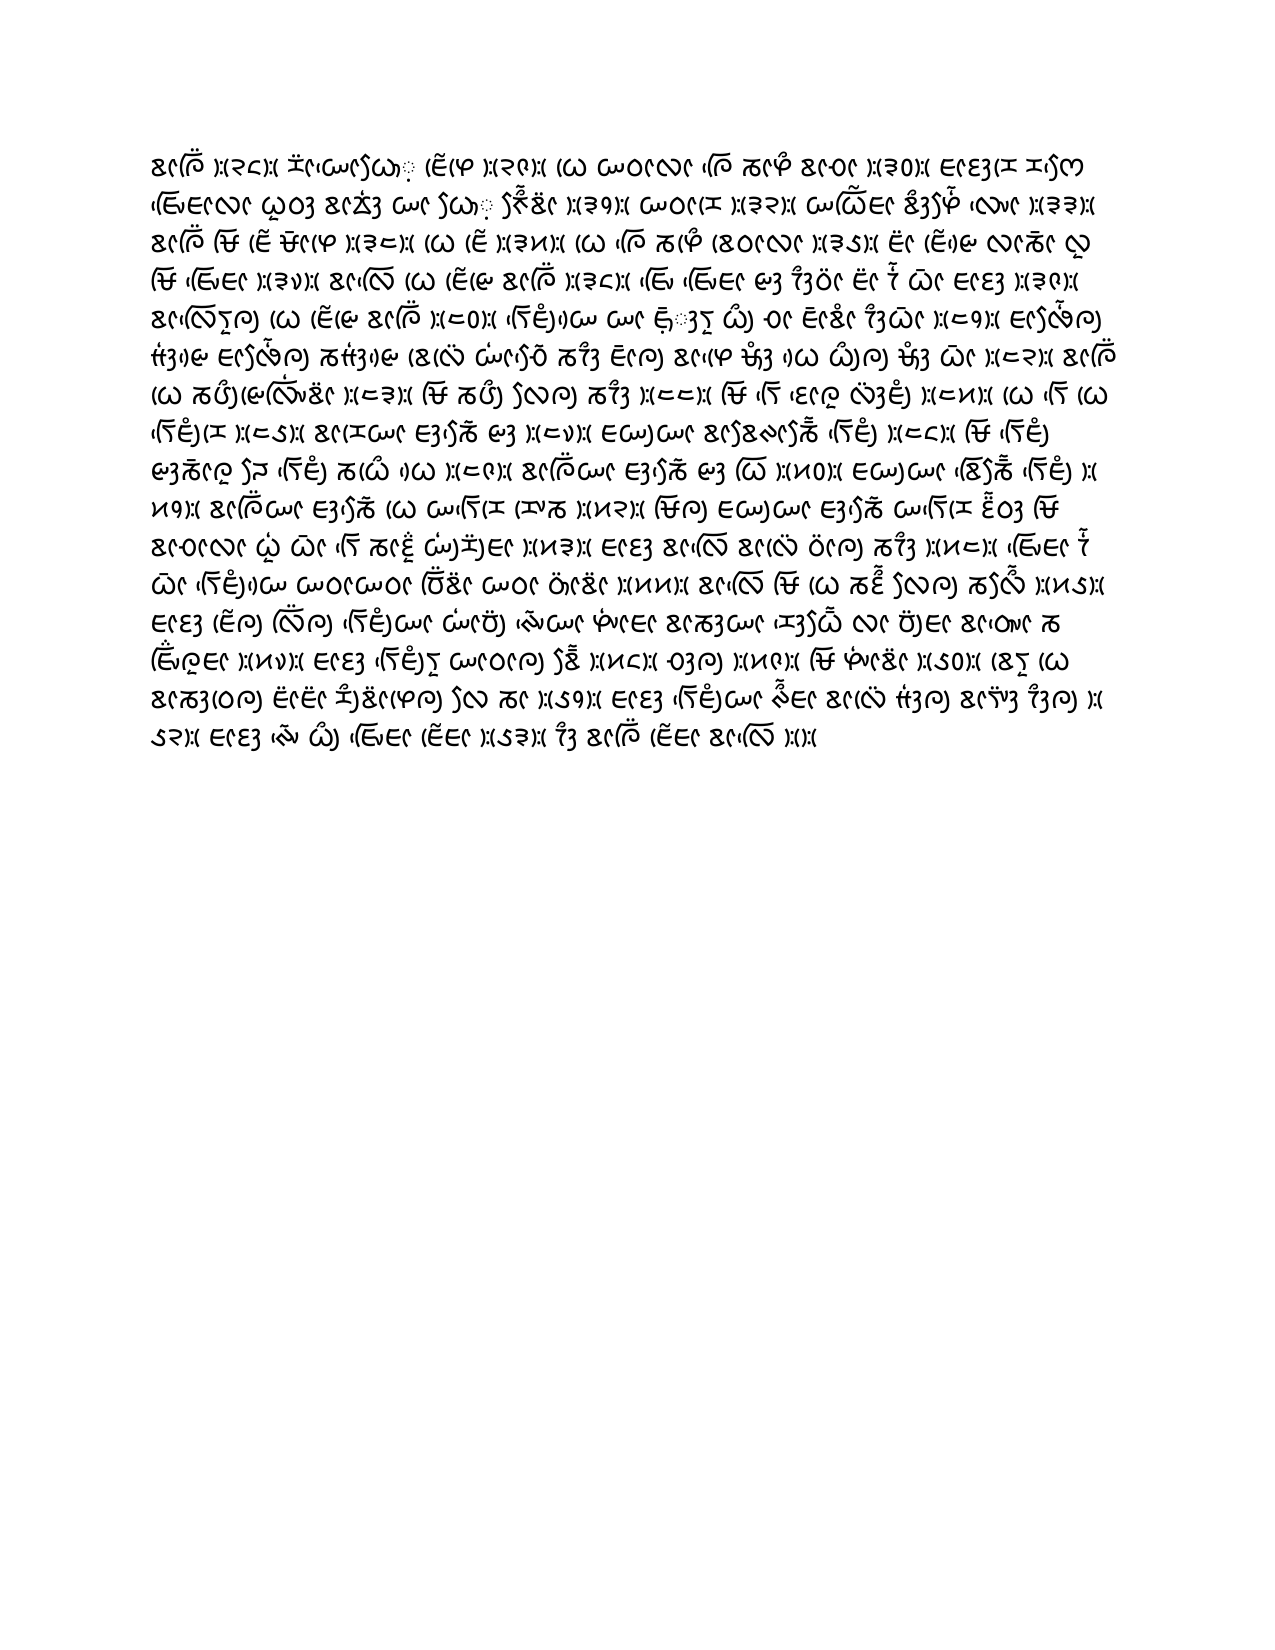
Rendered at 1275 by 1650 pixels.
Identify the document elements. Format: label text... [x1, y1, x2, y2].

text ᰿᱁᰿ ᰂᰦᰮᰛᰧᰶᰕᰩ ᰂᰦᰮᰛᰧᰶ ᰣᰦᰜᰬᰮᰌᰨ ᰌᰧᰜᰬ ᰣᰧᰵᰶ ᰿᱂᰿ ᰂᰦᰮᰛᰧᰶ ᰣᰦᰍᰩᰮ ᰂᰦᰮᰛᰧᰕᰩ ᰣᰦᰍᰩᰮ ᰿᱃᰿ ᰠᰛᰩᰵ ᰀᰦᰚᰫ ᰀᰤᰩᰵᰠᰦ ᰣᰦᰛᰧᰵᰶ ᰀᰦᰳᰉᰬᰳ ᰜᰧᰀᰦ ᰜᰬ ᰣᰧᰵᰶᰌᰨᰮ ᰗᰪᰮᰓᰦ ᰿᱄᰿ ᰡᰫ ᰣᰦᰛᰧᰵᰶ ᰜᰧᰰᰶᰡᰬᰳ ᰃᰩ ᰣᰦᰍᰩᰮ ᰿᱅᰿ ᰀᰦᰚᰫᰠᰦ ᰀᰤᰩᰵᰠᰦ ᰡᰬᰙᰫᰮᰛᰬ ᰠᰜᰨᰮ ᰅᰫᰰᰌᰬᰳᰓᰦᰮ ᰿᱆᰿ ᰀᰦᰚᰫᰠᰦ ᰀᰤᰩᰵ ᰡᰬᰙᰫᰮ ᰠᰜᰨᰮ ᰕᰦᰳᰡᰴ ᰣᰦᰍᰪᰮᰠᰴᰌᰨ ᰗᰪᰮ ᰕᰋᰨᰰ ᰿᱇᰿ ᰗᰪᰮ ᰕᰃᰦᰳ ᰣᰦᰀᰶ ᰣᰦᰜᰩᰵ ᰀᰦᰚᰫᰌᰨ ᰙᰫᰭᰀᰦ ᰿᱈᰿ ᰣᰨᰜᰨᰮ ᰃᰴᰍᰬ ᰣᰦᰜᰩᰵ ᰣᰦᰍᰩᰮᰌᰨ ᰚᰶ ᰕ ᰿᱉᰿ ᰀ᰷ᰥᰳᰫᰕᰦᰳᰀᰦ ᰜᰬ ᰀᰦᰚᰫ ᰠᰪᰭᰉᰧᰮᰶᰀᰦᰳ ᰀᰦᰚᰫ ᰀᰤᰩᰵᰠᰦ ᰃᰪᰰᰛᰬᰮ ᰜᰧᰭᰶᰓᰦᰰ ᰀᰥᰳ᰷ᰫᰕᰦᰳᰀᰦ ᰿᱁᱀᰿ ᰅᰫᰰ ᰣᰦᰍᰩᰮ ᰣᰨᰜᰨᰮ ᰃᰴᰍᰬ ᰿᱁᱁᰿ ᰠᰋᰦ ᰜᰧᰭᰶᰡᰴ ᰿᱁᱂᰿ ᰘᰶᰀᰊᰧᰀᰦ ᰜᰧᰭᰶᰃᰦᰳ ᰡᰨᰜᰤᰩᰭ ᰿᱁᱃᰿ ᰃᰨ ᰜᰫᰭᰝᰥᰩᰵᰛᰬ ᰜᰫᰵᰡᰨ ᰜᰤᰩᰭᰣᰦᰮ ᰿᱁᱄᰿ ᰘᰶᰀᰊᰧᰀᰦᰌᰨ ᰋᰨᰀᰦ ᰿᱁᱅᰿ ᰅᰫᰰ ᰿᱁᱆᰿ ᰀᰦᰚᰫ ᰛᰩᰵᰀᰪᰱᰠᰴᰛᰬᰮ ᰠᰜᰨᰮ ᰕᰦᰳᰡᰴ ᰿᱁᱇᰿ ᰃᰨᰜᰦ ᰡᰫᰜᰦ ᰜᰧᰰᰶ ᰕᰂᰪᰰ ᰕᰚᰰᰶ ᰣᰦᰍᰩᰮ ᰿᱁᱈᰿ ᰋᰦᰯ ᰜᰫᰵᰊᰦᰲᰡᰴ ᰠᰦ ᰠᰪᰵᰀᰦᰳᰠᰦ ᰜᰦ ᰕᰉᰧᰰᰶ ᰿᱁᱉᰿ ᰜᰧᰰᰀᰨᰌᰨ ᰣᰦᰍᰩᰮ ᰣᰦᰍᰩᰮ ᰛᰩᰵᰀᰪᰱᰠᰦ ᰟᰧᰌᰨ ᰕᰉᰧᰰᰶ ᰜᰤᰩᰭ ᰿᱂᱀᰿ ᰟᰧ ᰡᰫᰕᰦᰳᰍᰬ ᰕᰉᰧᰰᰶ ᰀᰦᰚᰫ ᰛᰤᰩᰳᰀᰪᰱ ᰕᰦᰃᰰ ᰀᰦᰚᰫᰠᰦ ᰎᰍᰨ ᰉᰧᰶ ᰿᱂᱁᰿ ᰎᰍᰨᰠᰦ ᰣᰦᰓᰥᰤᰦᰵᰛᰬ ᰡᰫ ᰅᰫᰰᰎᰫ ᰀᰠᰪᰮᰍᰪ ᰣᰨᰛᰬ ᰕᰚᰰᰶ ᰿᱂᱂᰿ ᰝᰩ ᰃᰬᰓᰫᰣᰦᰇᰭᰶᰫ ᰋᰤᰦᰭ ᰕᰋᰨᰍᰬ ᰿᱂᱃᰿ ᰃᰨ ᰋᰤᰦᰭ ᰕᰋᰨᰍᰬ ᰿᱂᱄᰿ ᰃᰬᰓᰫᰣᰦᰇᰭᰶᰠᰦ ᰣᰦᰓᰨᰠᰦ ᰣᰦᰓᰥᰤᰦᰵ ᰣᰎᰥᰦᰙᰦᰱ ᰣᰦᰕᰫᰠᰦ ᰣᰦᰡᰬᰭᰕᰧᰳᰶ ᰣᰦᰡᰬᰭᰕᰧᰳᰶᰠᰦ ᰊᰃᰥᰧᰀᰪᰱᰛᰬ ᰃᰬᰓᰫᰣᰦᰇᰫᰭ ᰃᰨᰕ ᰿᱂᱅᰿ ᰣᰬ ᰿᱂᱆᰿ ᰝᰩᰍᰪ ᰌᰦᰜᰧᰵᰶ ᰃᰥᰧ᰷ ᰀᰨᰲᰋᰨ ᰿᱂᱇᰿ ᰃᰨ ᰀᰨᰲ ᰕᰋᰨᰰ ᰣᰦᰍᰩᰮ ᰿᱂᱈᰿ ᰌᰦᰮᰠᰦᰵᰃᰥᰧ᰷ ᰀᰨᰲᰋᰨ ᰿᱂᱉᰿ ᰃᰨ ᰠᰓᰦᰜᰦ ᰍᰩᰵ ᰕᰦᰋᰰ ᰣᰦᰆᰦ ᰿᱃᱀᰿ ᰀᰦᰚᰫᰌᰨ ᰌᰔᰧᰵ ᰀᰤᰩᰵᰀᰦᰜᰦ ᰃᰬᰓᰫ ᰣᰦᰇᰫᰭ ᰠᰦ ᰃᰥᰧ᰷ ᰉᰧᰰᰶᰣᰦᰮ ᰿᱃᱁᰿ ᰠᰓᰦᰌᰨ ᰿᱃᱂᰿ ᰠᰃᰩᰲᰀᰦ ᰣᰫᰰᰋᰧᰭᰶ ᰜᰤᰦᰵ ᰿᱃᱃᰿ ᰣᰦᰍᰩᰮ ᰝᰩ ᰀᰨᰲ ᰝᰦᰳᰋᰨ ᰿᱃᱄᰿ ᰃᰨ ᰀᰨᰲ ᰿᱃᱅᰿ ᰃᰨ ᰍᰩᰵ ᰕᰋᰨᰰ ᰣᰨᰓᰦᰜᰦ ᰿᱃᱆᰿ ᰀᰦᰮ ᰀᰨᰲᰡᰴ ᰜᰦᰕᰦᰳ ᰜᰬ ᰝᰩ ᰀᰤᰩᰵᰀᰦ ᰿᱃᱇᰿ ᰣᰦᰜᰩᰵ ᰃᰨ ᰀᰨᰲᰡᰨ ᰣᰦᰍᰩᰮ ᰿᱃᱈᰿ ᰀᰤᰩᰵ ᰀᰤᰩᰵᰀᰦ ᰡᰫ ᰅᰫᰰᰓᰦᰮ ᰀᰦᰮ ᰅᰭᰶ ᰃᰦᰳ ᰀᰦᰚᰫ ᰿᱃᱉᰿ ᰣᰦᰜᰩᰵᰛᰬᰍᰪ ᰃᰨ ᰀᰨᰲᰡᰨ ᰣᰦᰍᰩᰮ ᰿᱄᱀᰿ ᰛᰩᰵᰀᰪᰱᰠᰴ ᰠᰦ ᰀ᰷ᰥᰳᰫᰛᰬ ᰃᰪᰰ ᰆᰦ ᰀᰦᰳᰣᰦᰱ ᰅᰫᰰᰃᰦᰳ ᰿᱄᱁᰿ ᰀᰦᰒᰧᰭᰶᰍᰪ ᰙᰫᰭᰡᰴ ᰀᰦᰒᰧᰭᰶᰍᰪ ᰕᰙᰫᰭᰡᰴ ᰣᰨᰜᰨᰮ ᰠᰦᰭᰆᰧᰵᰶ ᰕᰅᰫᰰ ᰀᰦᰳᰍᰪ ᰣᰦᰋᰨᰵ ᰝᰥᰫᰱ ᰃᰴ ᰃᰪᰰᰍᰪ ᰝᰥᰫᰱ ᰃᰦᰳ ᰿᱄᱂᰿ ᰣᰦᰍᰩᰮ ᰃᰨ ᰕᰂᰪᰰᰡᰨᰜᰤᰩᰭᰣᰦᰮ ᰿᱄᱃᰿ ᰝᰩ ᰕᰂᰪᰰ ᰜᰧᰍᰪ ᰕᰅᰫᰰ ᰿᱄᱄᰿ ᰝᰩ ᰛᰩᰵ ᰚᰦᰵᰍᰬ ᰜᰫᰮᰀᰪᰱ ᰿᱄᱅᰿ ᰃᰨ ᰛᰩᰵ ᰃᰨ ᰛᰩᰵᰀᰪᰱᰌᰨ ᰿᱄᱆᰿ ᰣᰦᰌᰨᰠᰦ ᰀᰫᰕᰧᰵᰶ ᰡᰫ ᰿᱄᱇᰿ ᰀᰠᰪᰠᰦ ᰣᰦᰣᰧᰊᰦᰕᰧᰳᰶ ᰛᰩᰵᰀᰪᰱ ᰿᱄᱈᰿ ᰝᰩ ᰛᰩᰵᰀᰪᰱ ᰡᰫᰕᰦᰳᰍᰬ ᰎᰧ ᰛᰩᰵᰀᰪᰱ ᰕᰃᰨᰰ ᰃᰴ ᰿᱄᱉᰿ ᰣᰦᰍᰩᰮᰠᰦ ᰀᰫᰕᰧᰵᰶ ᰡᰫ ᰃᰩ ᰿᱅᱀᰿ ᰀᰠᰪᰠᰦ ᰣᰩᰵᰕᰧᰳᰶ ᰛᰩᰵᰀᰪᰱ ᰿᱅᱁᰿ ᰣᰦᰍᰩᰮᰠᰦ ᰀᰫᰕᰧᰵᰶ ᰃᰨ ᰠᰛᰩᰵᰌᰨ ᰌᰤᰨᰕ ᰿᱅᱂᰿ ᰝᰩᰍᰪ ᰀᰠᰪᰠᰦ ᰀᰫᰕᰧᰵᰶ ᰠᰛᰩᰵᰌᰨ ᰚᰮᰶᰓᰫ ᰝᰩ ᰣᰦᰆᰦᰜᰦ ᰃᰬᰭ ᰃᰦᰳ ᰛᰩᰵ ᰕᰦᰚᰬᰯ ᰠᰪᰭᰌᰪᰮᰀᰦ ᰿᱅᱃᰿ ᰀᰦᰚᰫ ᰣᰦᰜᰩᰵ ᰣᰦᰜᰨᰮ ᰓᰦᰮᰍᰪ ᰕᰅᰫᰰ ᰿᱅᱄᰿ ᰀᰤᰩᰵᰀᰦ ᰅᰭᰶ ᰃᰦᰳ ᰛᰩᰵᰀᰪᰱᰠᰴ ᰠᰓᰦᰠᰓᰦ ᰗᰩᰮᰣᰦᰮ ᰠᰓᰦ ᰓᰥᰦᰮᰣᰦᰮ ᰿᱅᱅᰿ ᰣᰦᰜᰩᰵ ᰝᰩ ᰃᰨ ᰕᰚᰰᰶ ᰜᰧᰍᰪ ᰕᰜᰧᰰᰶ ᰿᱅᱆᰿ ᰀᰦᰚᰫ ᰀᰨᰲᰍᰪ ᰜᰩᰮᰍᰪ ᰛᰩᰵᰀᰪᰱᰠᰦ ᰠᰦᰭᰗᰪᰮ ᰊᰤᰵᰶᰠᰦ ᰋᰤᰦᰭᰀᰦ ᰣᰦᰕᰫᰠᰦ ᰌᰫᰵᰃᰧᰳᰶ ᰜᰦ ᰗᰪᰮᰀᰦ ᰣᰦᰓᰥᰤᰦᰵ ᰕ ᰀᰤᰩᰯᰍᰬᰀᰦ ᰿᱅᱇᰿ ᰀᰦᰚᰫ ᰛᰩᰵᰀᰪᰱᰛᰬ ᰠᰦᰓᰦᰍᰪ ᰣᰧᰳᰶ ᰿᱅᱈᰿ ᰆᰫᰍᰪ ᰿᱅᱉᰿ ᰝᰩ ᰋᰤᰦᰭᰣᰦᰮ ᰿᱆᱀᰿ ᰣᰨᰛᰬ ᰃᰨ ᰣᰦᰕᰫᰓᰨᰍᰪ ᰀᰦᰮᰀᰦᰮ ᰌᰪᰰᰣᰦᰮᰋᰨᰍᰪ ᰜᰧ ᰕᰦ ᰿᱆᱁᰿ ᰀᰦᰚᰫ ᰛᰩᰵᰀᰪᰱᰠᰦ ᰊᰰᰶᰀᰦ ᰣᰦᰜᰨᰮ ᰙᰫᰭᰍᰪ ᰣᰦᰛᰤᰫᰮ ᰅᰫᰰᰍᰪ ᰿᱆᱂᰿ ᰀᰦᰚᰫ ᰊᰤᰵᰶ ᰃᰪᰰ ᰀᰤᰩᰵᰀᰦ ᰀᰨᰲᰀᰦ ᰿᱆᱃᰿ ᰅᰫᰰ ᰣᰦᰍᰩᰮ ᰀᰨᰲᰀᰦ ᰣᰦᰜᰩᰵ ᰿᰿ [150, 150, 1125, 758]
